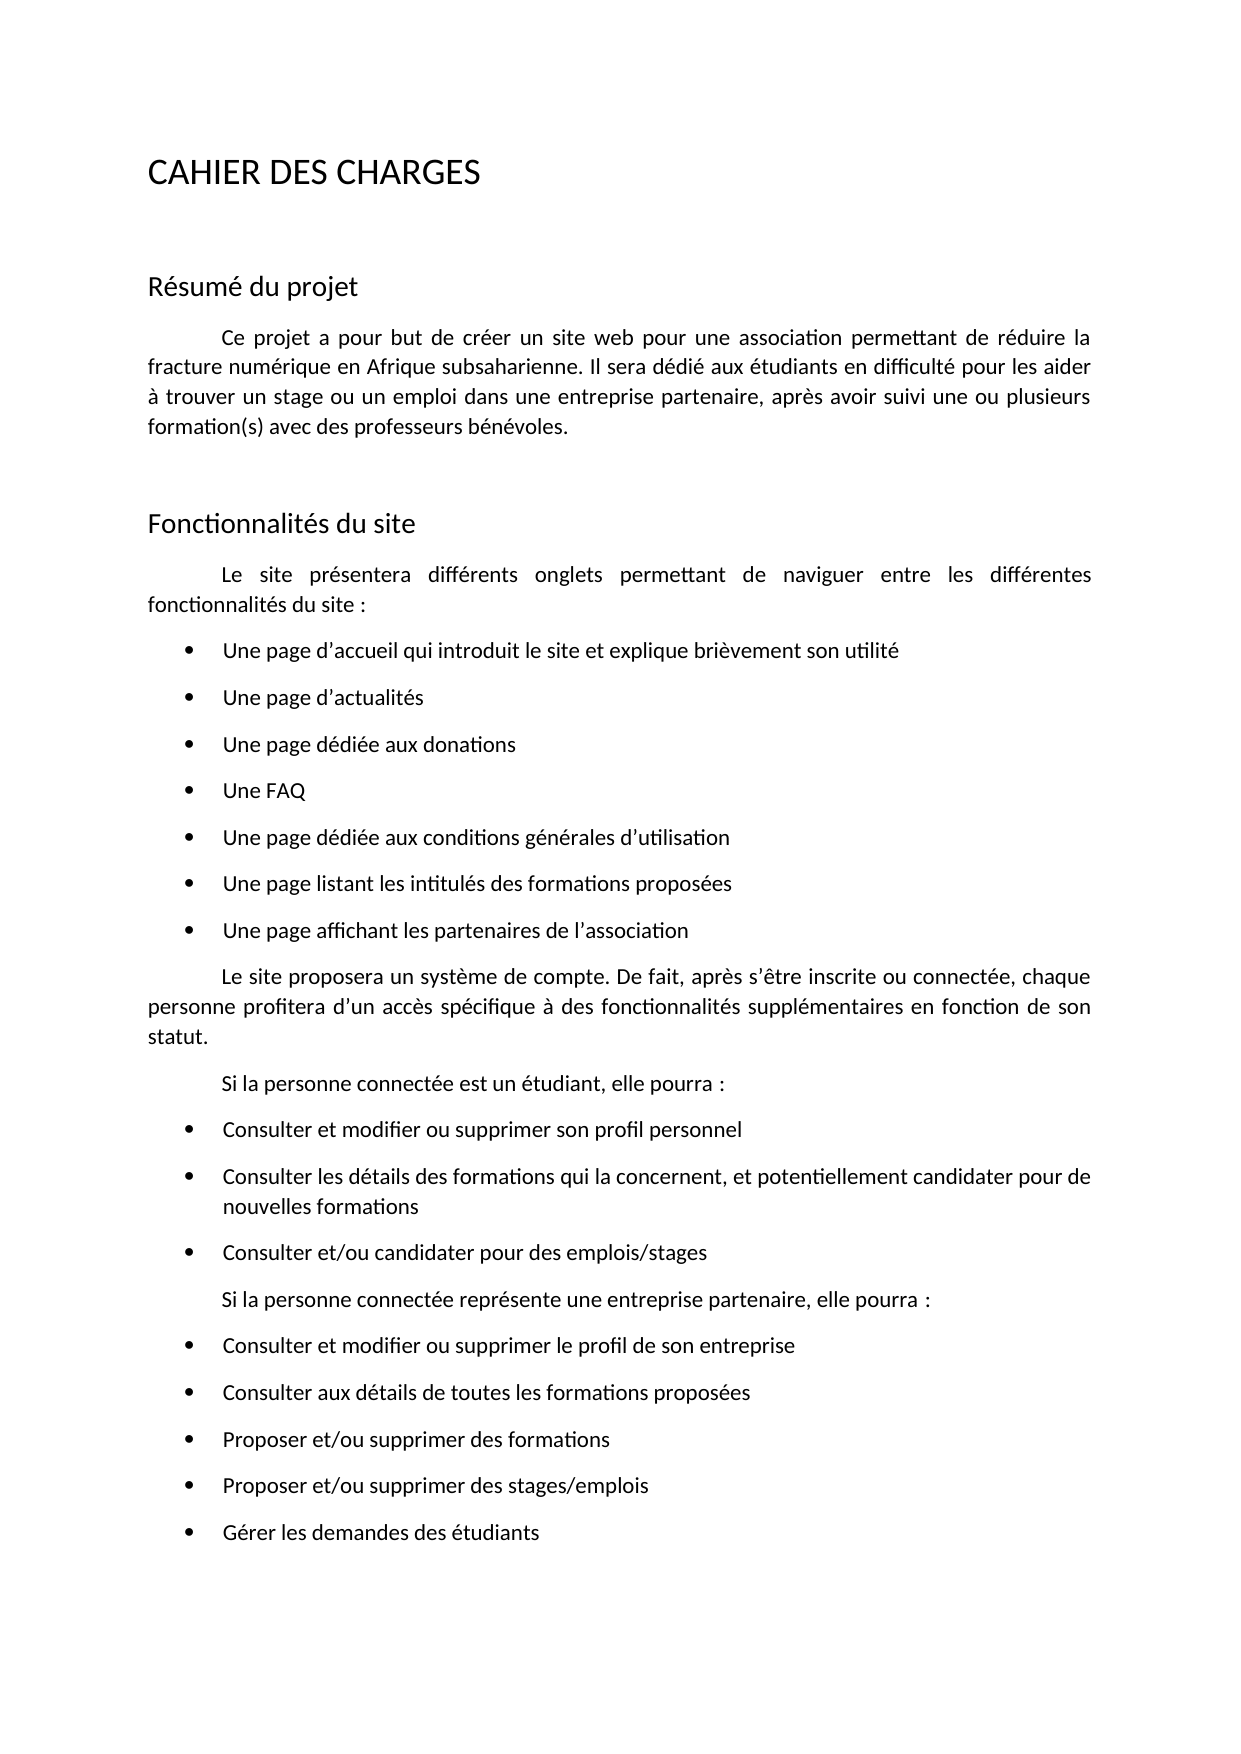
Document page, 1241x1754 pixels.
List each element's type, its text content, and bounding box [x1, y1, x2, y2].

list Consulter aux détails de toutes les formations proposées [185, 1378, 1093, 1406]
list Une page d’actualités [185, 683, 1093, 711]
list Consulter et modifier ou supprimer son profil personnel [185, 1115, 1093, 1143]
text Si la personne connectée représente une entreprise partenaire, elle pourra : [148, 1285, 1093, 1313]
text CAHIER DES CHARGES [148, 148, 1093, 193]
list Une page affichant les partenaires de l’association [185, 916, 1093, 944]
list Proposer et/ou supprimer des formations [185, 1425, 1093, 1453]
list Proposer et/ou supprimer des stages/emplois [185, 1471, 1093, 1499]
list Une page dédiée aux conditions générales d’utilisation [185, 823, 1093, 851]
list Une page d’accueil qui introduit le site et explique brièvement son utilité [185, 637, 1093, 664]
text Le site proposera un système de compte. De fait, après s’être inscrite ou connectée, chaque personne profitera d’un accès spécifique à des fonctionnalités supplémentaires en fonction de son statut. [148, 962, 1093, 1050]
text Résumé du projet [148, 268, 1093, 303]
list Gérer les demandes des étudiants [185, 1518, 1093, 1546]
list Consulter et modifier ou supprimer le profil de son entreprise [185, 1332, 1093, 1359]
list Une FAQ [185, 776, 1093, 804]
list Une page listant les intitulés des formations proposées [185, 869, 1093, 897]
list Une page dédiée aux donations [185, 730, 1093, 758]
text Ce projet a pour but de créer un site web pour une association permettant de réduire la fracture numérique en Afrique subsaharienne. Il sera dédié aux étudiants en difficulté pour les aider à trouver un stage ou un emploi dans une entreprise partenaire, après avoir suivi une ou plusieurs formation(s) avec des professeurs bénévoles. [148, 323, 1093, 440]
text Fonctionnalités du site [148, 505, 1093, 541]
text Si la personne connectée est un étudiant, elle pourra : [148, 1069, 1093, 1097]
list Consulter et/ou candidater pour des emplois/stages [185, 1238, 1093, 1266]
text Le site présentera différents onglets permettant de naviguer entre les différentes fonctionnalités du site : [148, 560, 1093, 618]
list Consulter les détails des formations qui la concernent, et potentiellement candidater pour de nouvelles formations [185, 1162, 1093, 1220]
